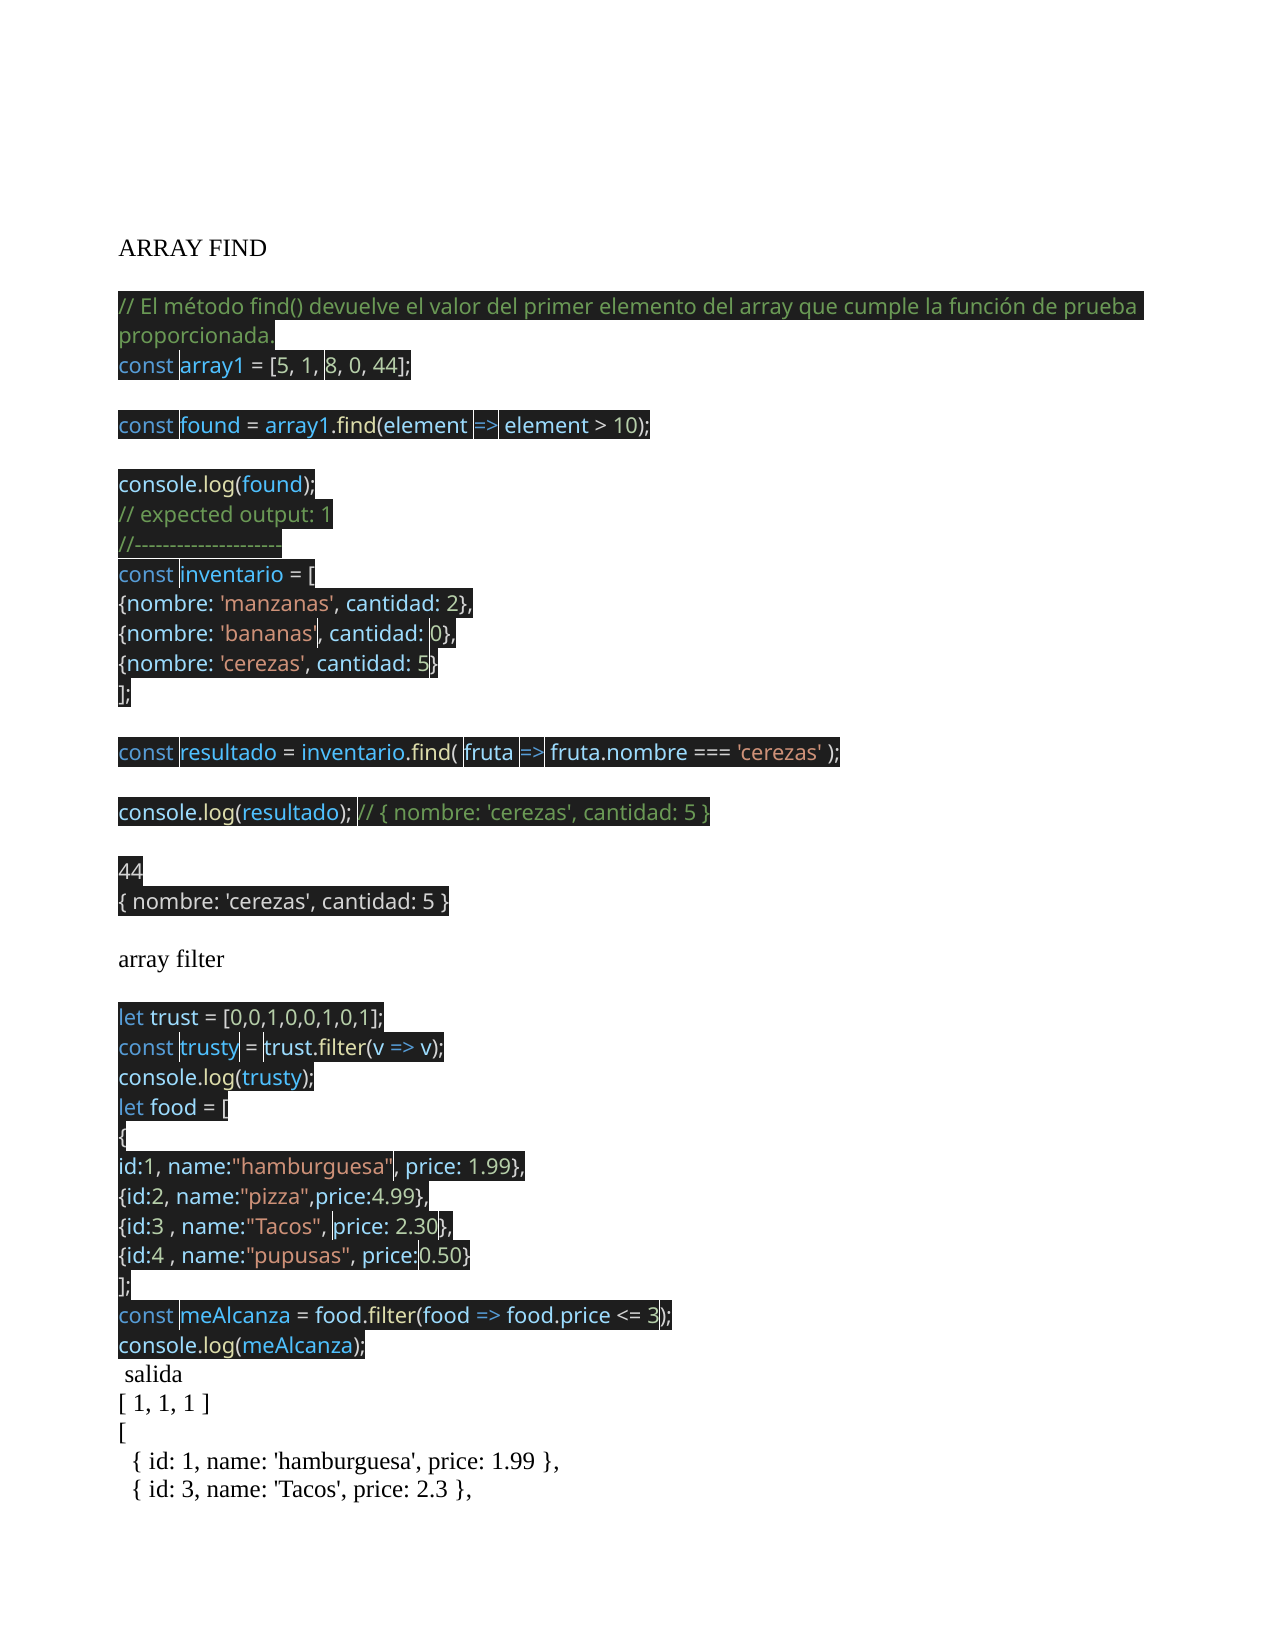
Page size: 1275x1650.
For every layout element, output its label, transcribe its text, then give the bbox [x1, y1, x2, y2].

text { id: 3, name: 'Tacos', price: 2.3 }, [118, 1474, 1157, 1503]
text // expected output: 1 [118, 499, 1157, 529]
text ]; [118, 1270, 1157, 1300]
text console.log(trusty); [118, 1062, 1157, 1091]
text salida [118, 1359, 1157, 1388]
text //--------------------- [118, 529, 1157, 558]
text array filter [118, 944, 1157, 973]
text {id:3 , name:"Tacos", price: 2.30}, [118, 1211, 1157, 1240]
text {nombre: 'bananas', cantidad: 0}, [118, 618, 1157, 648]
text id:1, name:"hamburguesa", price: 1.99}, [118, 1151, 1157, 1181]
text ARRAY FIND [118, 233, 1157, 262]
text [ 1, 1, 1 ] [118, 1388, 1157, 1417]
text const meAlcanza = food.filter(food => food.price <= 3); [118, 1300, 1157, 1330]
text // El método find() devuelve el valor del primer elemento del array que cumple la función de prueba proporcionada. [118, 291, 1157, 350]
text console.log(meAlcanza); [118, 1330, 1157, 1359]
text { nombre: 'cerezas', cantidad: 5 } [118, 886, 1157, 916]
text ]; [118, 678, 1157, 707]
text const found = array1.find(element => element > 10); [118, 410, 1157, 439]
text console.log(found); [118, 469, 1157, 499]
text console.log(resultado); // { nombre: 'cerezas', cantidad: 5 } [118, 797, 1157, 826]
text {id:4 , name:"pupusas", price:0.50} [118, 1240, 1157, 1270]
text const trusty = trust.filter(v => v); [118, 1032, 1157, 1062]
text { id: 1, name: 'hamburguesa', price: 1.99 }, [118, 1446, 1157, 1474]
text const resultado = inventario.find( fruta => fruta.nombre === 'cerezas' ); [118, 737, 1157, 767]
text { [118, 1121, 1157, 1151]
text const array1 = [5, 1, 8, 0, 44]; [118, 350, 1157, 380]
text const inventario = [ [118, 558, 1157, 588]
text 44 [118, 856, 1157, 886]
text let trust = [0,0,1,0,0,1,0,1]; [118, 1002, 1157, 1032]
text [ [118, 1417, 1157, 1446]
text let food = [ [118, 1091, 1157, 1121]
text {nombre: 'cerezas', cantidad: 5} [118, 648, 1157, 678]
text {nombre: 'manzanas', cantidad: 2}, [118, 588, 1157, 618]
text {id:2, name:"pizza",price:4.99}, [118, 1181, 1157, 1211]
